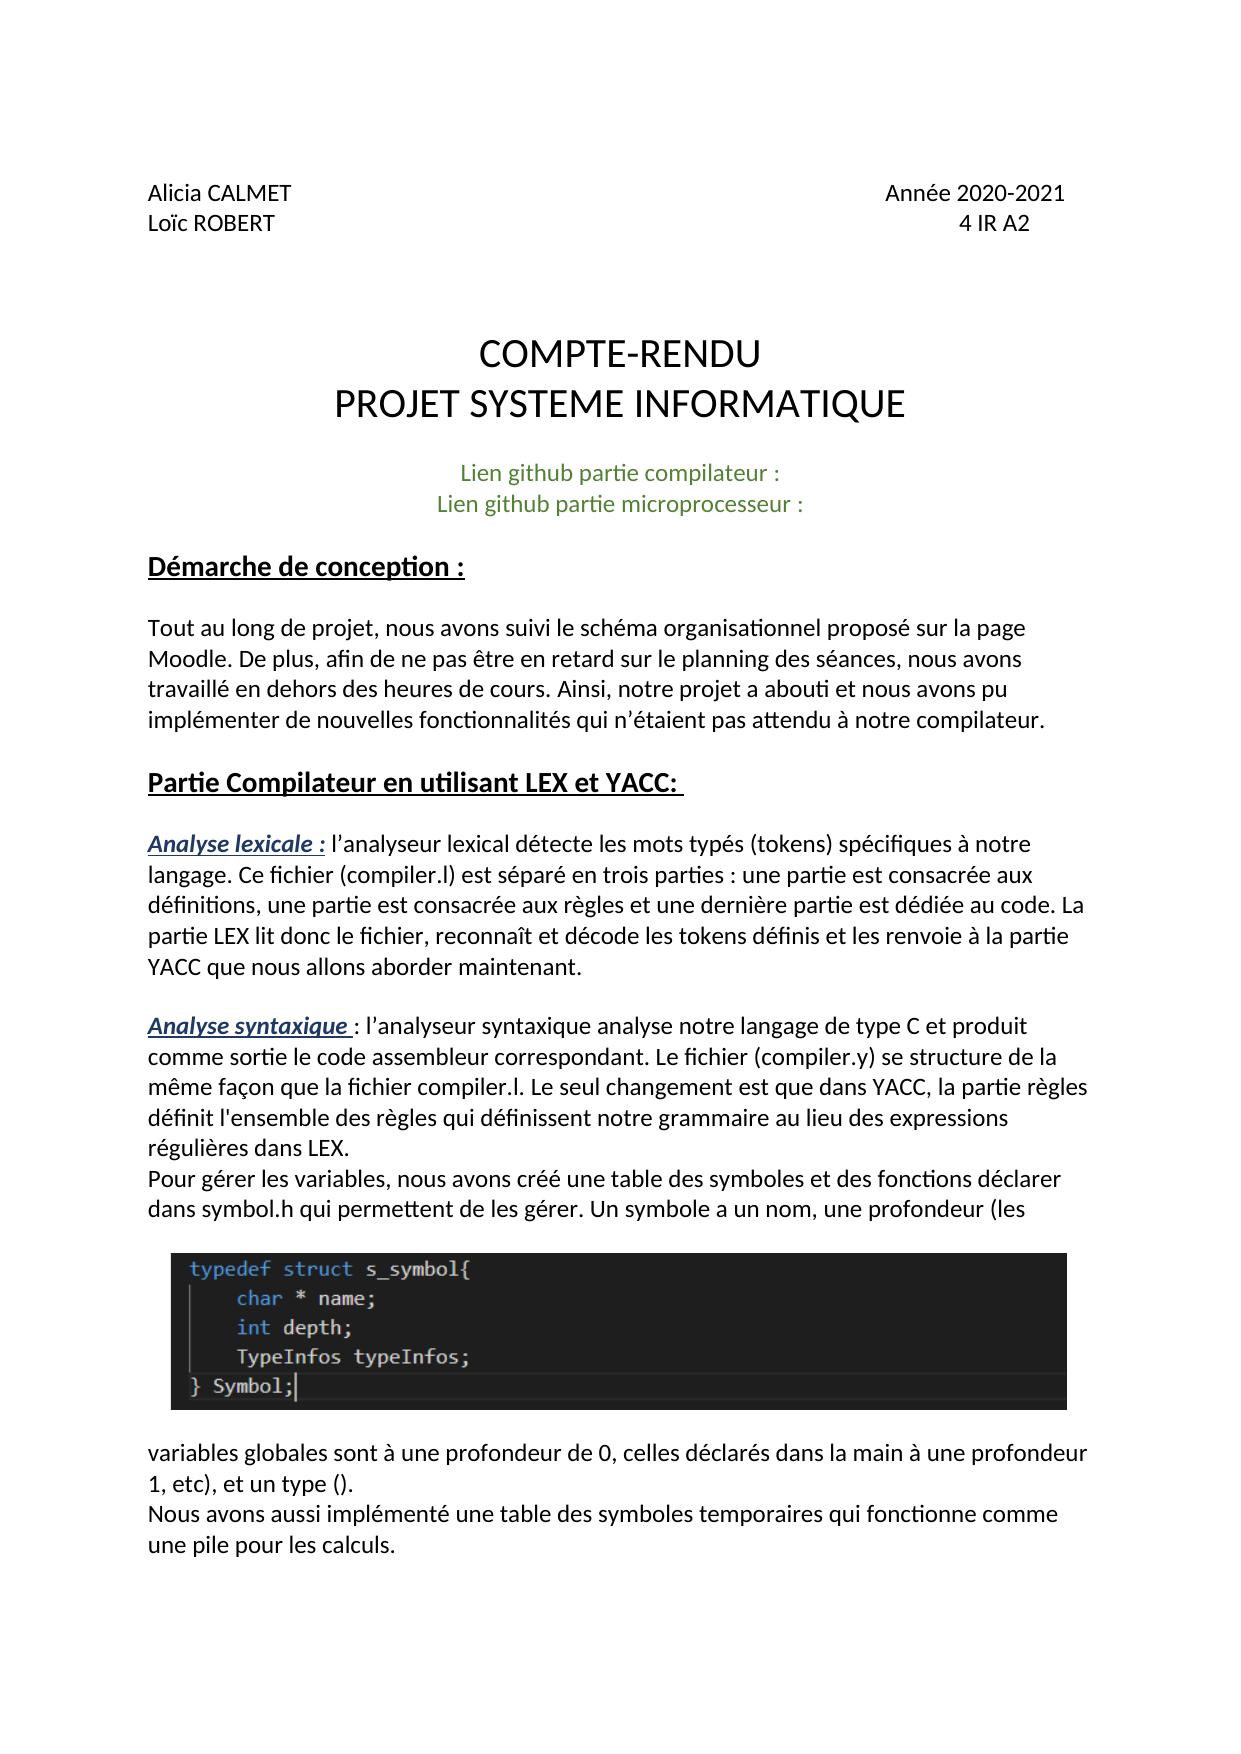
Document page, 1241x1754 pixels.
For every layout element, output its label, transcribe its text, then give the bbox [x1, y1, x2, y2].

text Partie Compilateur en utilisant LEX et YACC: [148, 764, 1093, 799]
text Analyse syntaxique : l’analyseur syntaxique analyse notre langage de type C et produit comme sortie le code assembleur correspondant. Le fichier (compiler.y) se structure de la même façon que la fichier compiler.l. Le seul changement est que dans YACC, la partie règles définit l'ensemble des règles qui définissent notre grammaire au lieu des expressions régulières dans LEX. Pour gérer les variables, nous avons créé une table des symboles et des fonctions déclarer dans symbol.h qui permettent de les gérer. Un symbole a un nom, une profondeur (les variables globales sont à une profondeur de 0, celles déclarés dans la main à une profondeur 1, etc), et un type (). Nous avons aussi implémenté une table des symboles temporaires qui fonctionne comme une pile pour les calculs. [148, 1010, 1093, 1560]
picture [192, 1253, 1070, 1412]
text COMPTE-RENDU PROJET SYSTEME INFORMATIQUE [148, 327, 1093, 428]
text Tout au long de projet, nous avons suivi le schéma organisationnel proposé sur la page Moodle. De plus, afin de ne pas être en retard sur le planning des séances, nous avons travaillé en dehors des heures de cours. Ainsi, notre projet a abouti et nous avons pu implémenter de nouvelles fonctionnalités qui n’étaient pas attendu à notre compilateur. [148, 612, 1093, 734]
text Alicia CALMET Année 2020-2021 Loïc ROBERT 4 IR A2 [148, 177, 1093, 238]
text Analyse lexicale : l’analyseur lexical détecte les mots typés (tokens) spécifiques à notre langage. Ce fichier (compiler.l) est séparé en trois parties : une partie est consacrée aux définitions, une partie est consacrée aux règles et une dernière partie est dédiée au code. La partie LEX lit donc le fichier, reconnaît et décode les tokens définis et les renvoie à la partie YACC que nous allons aborder maintenant. [148, 828, 1093, 981]
text Lien github partie compilateur : Lien github partie microprocesseur : [148, 457, 1093, 518]
text Démarche de conception : [148, 548, 1093, 583]
